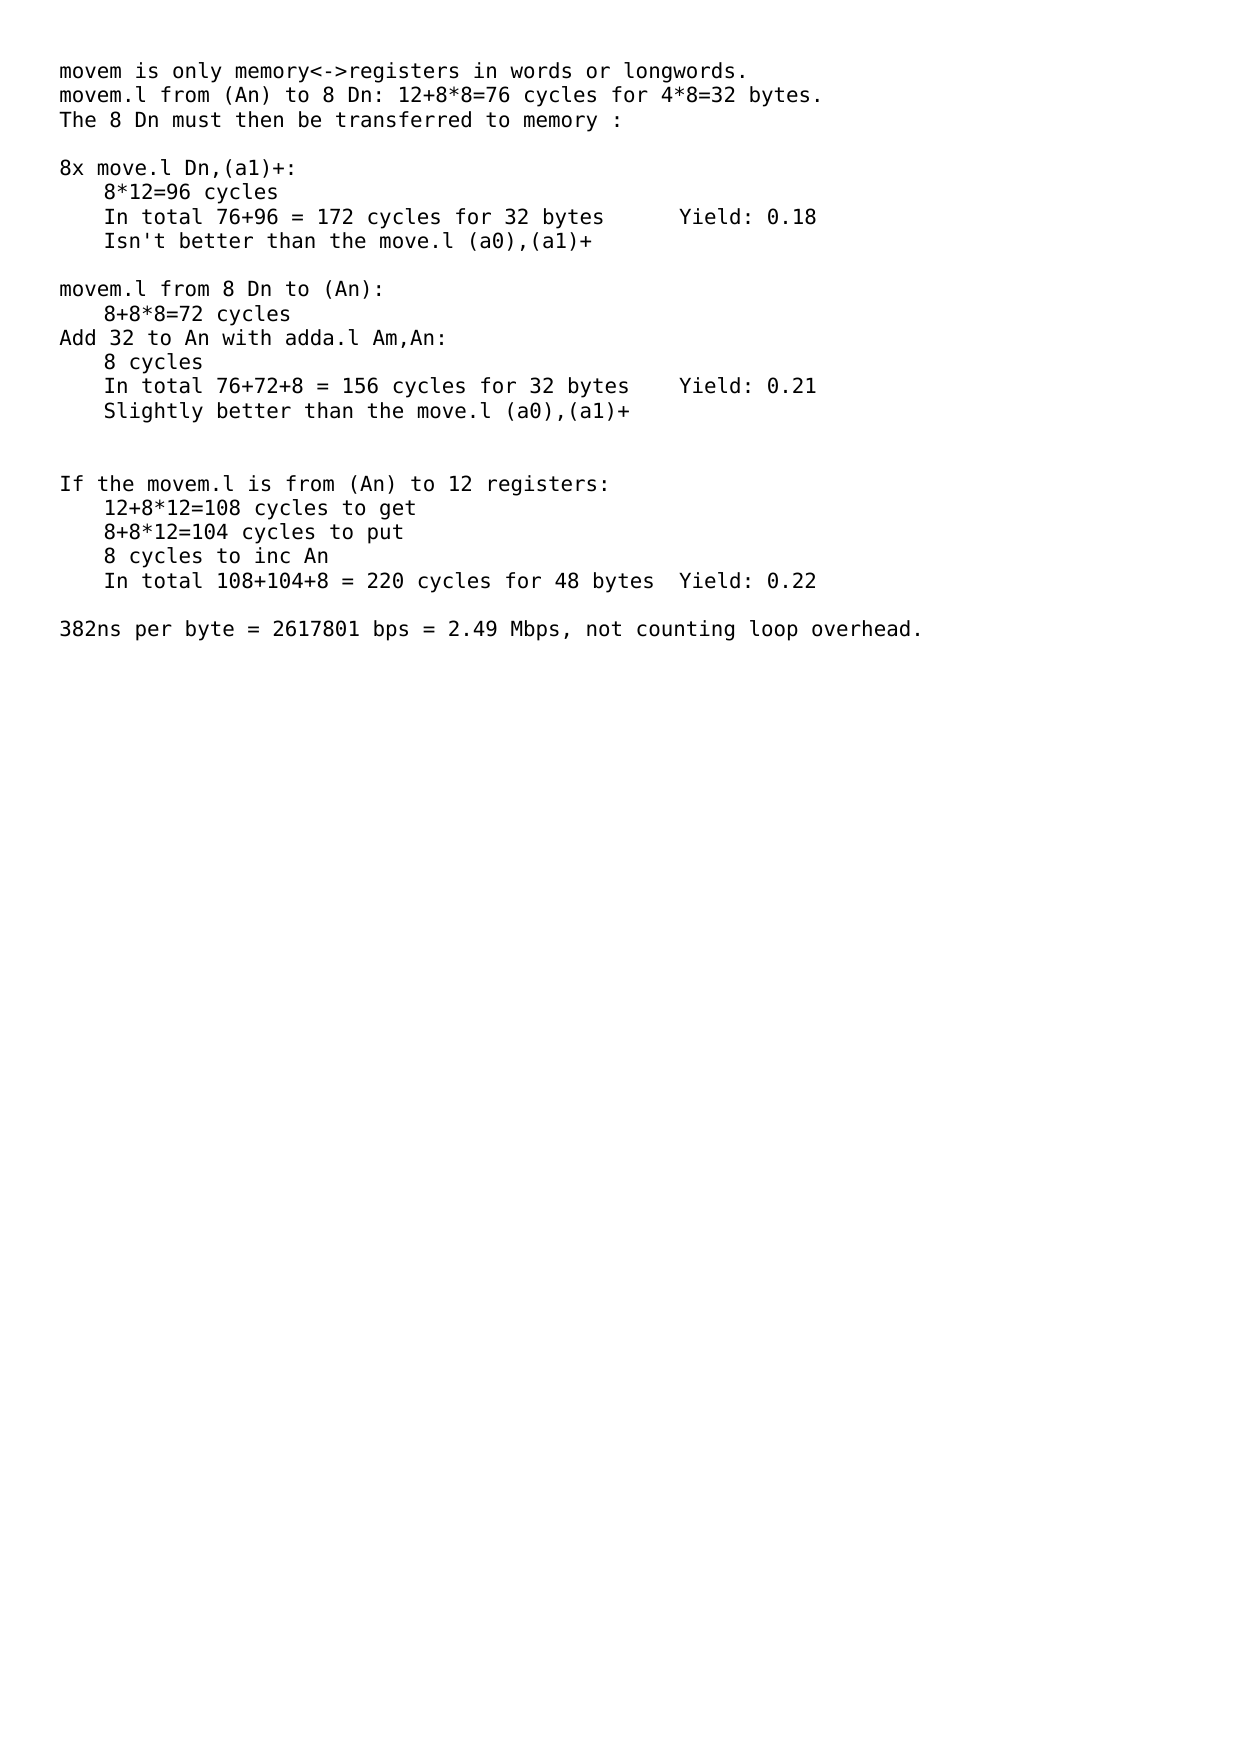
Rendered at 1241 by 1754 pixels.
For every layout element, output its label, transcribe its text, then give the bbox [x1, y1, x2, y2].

text 382ns per byte = 2617801 bps = 2.49 Mbps, not counting loop overhead. [59, 617, 1181, 642]
text Slightly better than the move.l (a0),(a1)+ [59, 399, 1181, 423]
text In total 76+96 = 172 cycles for 32 bytes Yield: 0.18 [59, 205, 1181, 229]
text In total 76+72+8 = 156 cycles for 32 bytes Yield: 0.21 [59, 374, 1181, 399]
text If the movem.l is from (An) to 12 registers: [59, 472, 1181, 496]
text In total 108+104+8 = 220 cycles for 48 bytes Yield: 0.22 [59, 569, 1181, 593]
text 8 cycles to inc An [59, 544, 1181, 569]
text 8+8*8=72 cycles [59, 302, 1181, 326]
text Add 32 to An with adda.l Am,An: [59, 326, 1181, 350]
text movem.l from (An) to 8 Dn: 12+8*8=76 cycles for 4*8=32 bytes. [59, 83, 1181, 108]
text 12+8*12=108 cycles to get [59, 496, 1181, 520]
text 8*12=96 cycles [59, 180, 1181, 205]
text 8x move.l Dn,(a1)+: [59, 156, 1181, 180]
text movem.l from 8 Dn to (An): [59, 277, 1181, 302]
text The 8 Dn must then be transferred to memory : [59, 108, 1181, 132]
text Isn't better than the move.l (a0),(a1)+ [59, 229, 1181, 253]
text 8+8*12=104 cycles to put [59, 520, 1181, 544]
text movem is only memory<->registers in words or longwords. [59, 59, 1181, 83]
text 8 cycles [59, 350, 1181, 374]
